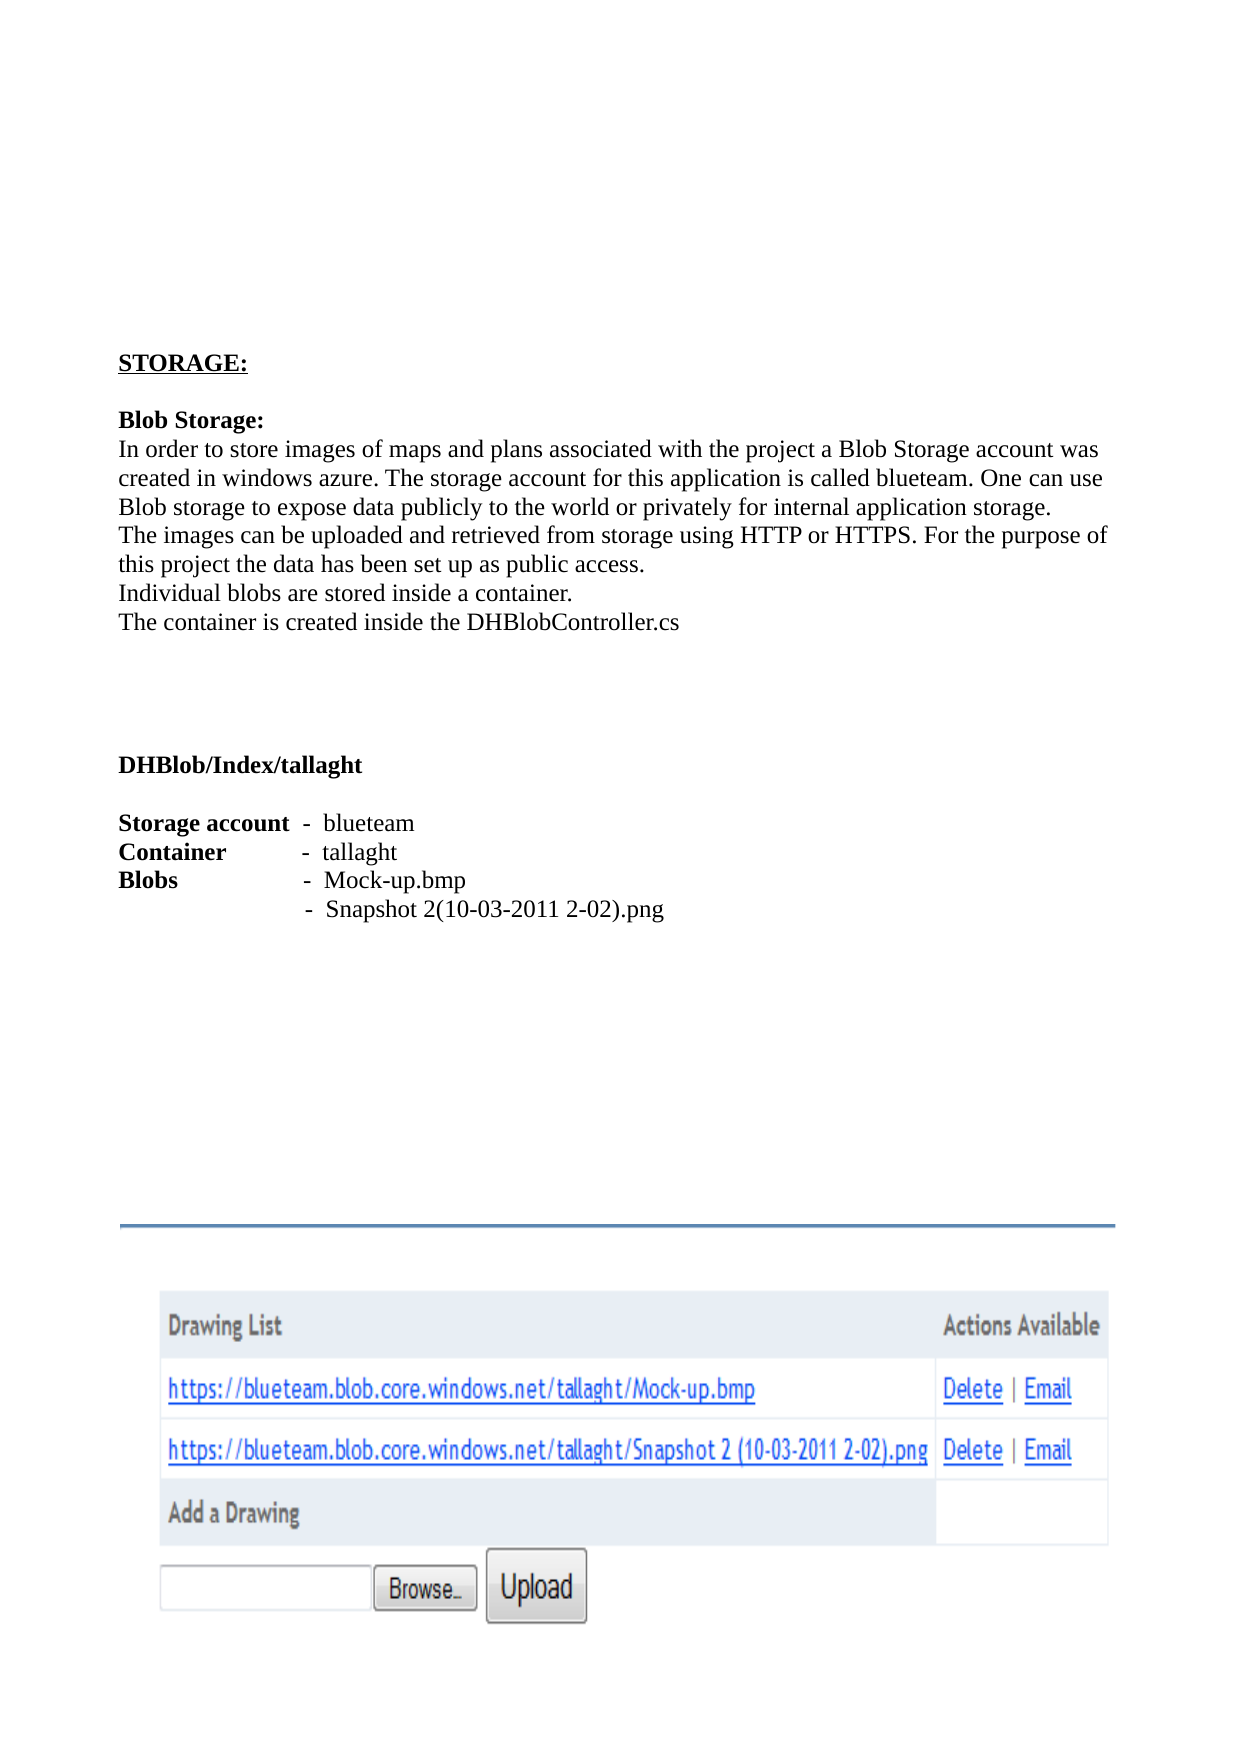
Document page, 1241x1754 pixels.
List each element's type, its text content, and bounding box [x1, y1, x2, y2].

picture [120, 1224, 1116, 1698]
text Individual blobs are stored inside a container. [118, 578, 1122, 607]
text The images can be uploaded and retrieved from storage using HTTP or HTTPS. For the purpose of this project the data has been set up as public access. [118, 521, 1122, 578]
text The container is created inside the DHBlobController.cs [118, 607, 1122, 636]
text Blob Storage: [118, 406, 1122, 434]
text DHBlob/Index/tallaght [118, 751, 1122, 779]
text Container - tallaght [118, 837, 1122, 866]
text In order to store images of maps and plans associated with the project a Blob Storage account was created in windows azure. The storage account for this application is called blueteam. One can use Blob storage to expose data publicly to the world or privately for internal application storage. [118, 434, 1122, 521]
text STORAGE: [118, 348, 1122, 377]
text - Snapshot 2(10-03-2011 2-02).png [118, 894, 1122, 923]
text Storage account - blueteam [118, 808, 1122, 837]
text Blobs - Mock-up.bmp [118, 866, 1122, 894]
